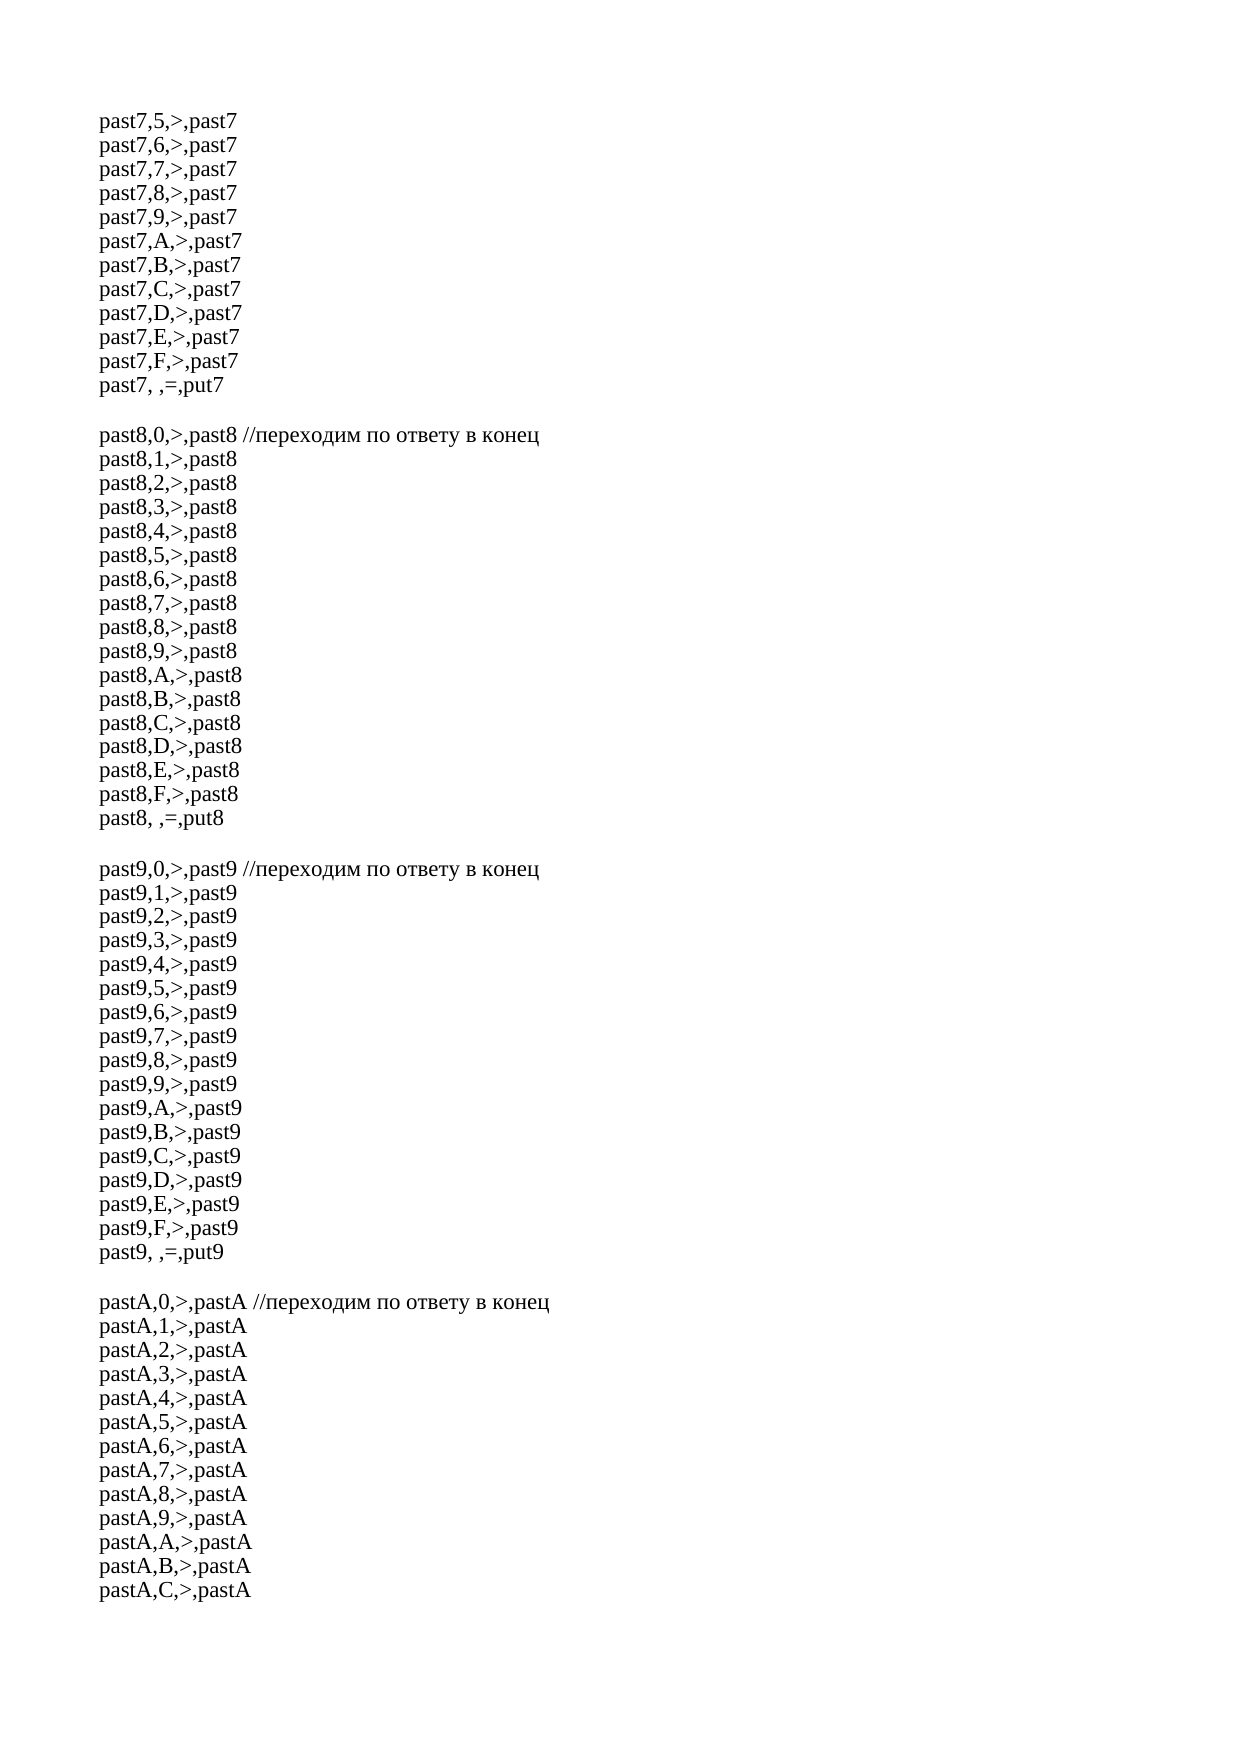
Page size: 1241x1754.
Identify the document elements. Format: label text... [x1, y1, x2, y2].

text past8,9,>,past8 [99, 639, 1127, 663]
text past9,5,>,past9 [99, 977, 1127, 1001]
text past7, ,=,put7 [99, 373, 1127, 397]
text past8,6,>,past8 [99, 567, 1127, 591]
text past8,E,>,past8 [99, 759, 1127, 783]
text past9, ,=,put9 [99, 1240, 1127, 1264]
text past8,8,>,past8 [99, 615, 1127, 639]
text past7,F,>,past7 [99, 349, 1127, 373]
text past9,B,>,past9 [99, 1120, 1127, 1144]
text past7,9,>,past7 [99, 205, 1127, 229]
text past8,A,>,past8 [99, 663, 1127, 687]
text past8,5,>,past8 [99, 543, 1127, 567]
text past9,E,>,past9 [99, 1192, 1127, 1216]
text pastA,6,>,pastA [99, 1434, 1127, 1458]
text pastA,7,>,pastA [99, 1458, 1127, 1482]
text past8,D,>,past8 [99, 735, 1127, 759]
text past9,2,>,past9 [99, 905, 1127, 929]
text past8,F,>,past8 [99, 783, 1127, 807]
text past7,7,>,past7 [99, 157, 1127, 181]
text pastA,C,>,pastA [99, 1578, 1127, 1602]
text past9,F,>,past9 [99, 1216, 1127, 1240]
text past8, ,=,put8 [99, 807, 1127, 831]
text past7,D,>,past7 [99, 301, 1127, 325]
text past9,D,>,past9 [99, 1168, 1127, 1192]
text pastA,1,>,pastA [99, 1314, 1127, 1338]
text past9,0,>,past9 //переходим по ответу в конец [99, 857, 1127, 881]
text past7,8,>,past7 [99, 181, 1127, 205]
text past8,3,>,past8 [99, 495, 1127, 519]
text past9,1,>,past9 [99, 881, 1127, 905]
text past7,B,>,past7 [99, 253, 1127, 277]
text past8,1,>,past8 [99, 447, 1127, 471]
text past8,C,>,past8 [99, 711, 1127, 735]
text pastA,4,>,pastA [99, 1386, 1127, 1410]
text past7,E,>,past7 [99, 325, 1127, 349]
text past9,C,>,past9 [99, 1144, 1127, 1168]
text pastA,8,>,pastA [99, 1482, 1127, 1506]
text past9,A,>,past9 [99, 1096, 1127, 1120]
text past8,2,>,past8 [99, 471, 1127, 495]
text past9,8,>,past9 [99, 1048, 1127, 1072]
text past7,C,>,past7 [99, 277, 1127, 301]
text past8,4,>,past8 [99, 519, 1127, 543]
text past7,A,>,past7 [99, 229, 1127, 253]
text pastA,0,>,pastA //переходим по ответу в конец [99, 1291, 1127, 1314]
text past9,7,>,past9 [99, 1024, 1127, 1048]
text past8,B,>,past8 [99, 687, 1127, 711]
text past9,4,>,past9 [99, 953, 1127, 977]
text past7,6,>,past7 [99, 133, 1127, 157]
text pastA,A,>,pastA [99, 1530, 1127, 1554]
text past9,3,>,past9 [99, 929, 1127, 953]
text past9,9,>,past9 [99, 1072, 1127, 1096]
text pastA,3,>,pastA [99, 1362, 1127, 1386]
text past8,7,>,past8 [99, 591, 1127, 615]
text pastA,5,>,pastA [99, 1410, 1127, 1434]
text pastA,9,>,pastA [99, 1506, 1127, 1530]
text pastA,2,>,pastA [99, 1338, 1127, 1362]
text past9,6,>,past9 [99, 1001, 1127, 1024]
text past7,5,>,past7 [99, 109, 1127, 133]
text pastA,B,>,pastA [99, 1554, 1127, 1578]
text past8,0,>,past8 //переходим по ответу в конец [99, 423, 1127, 447]
